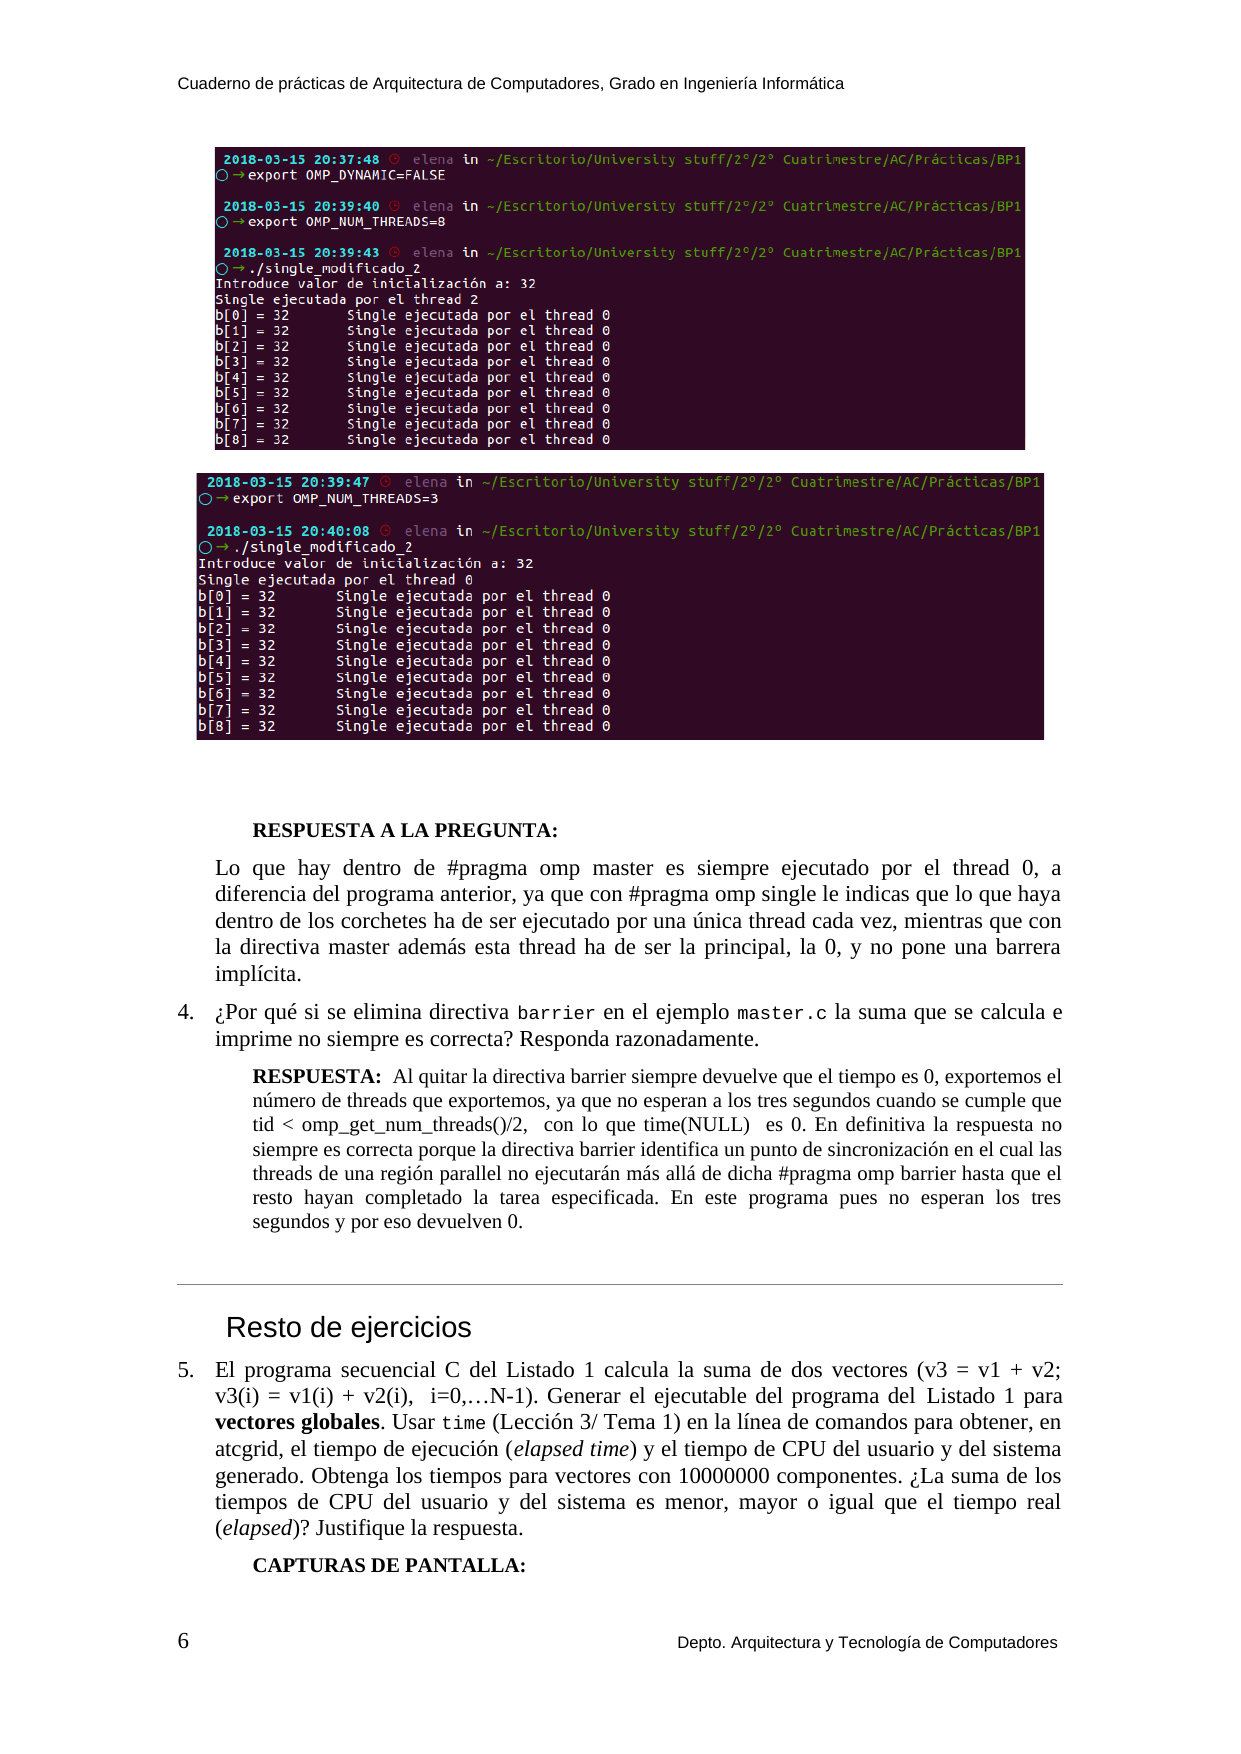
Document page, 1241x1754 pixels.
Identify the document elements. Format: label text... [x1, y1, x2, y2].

text RESPUESTA A LA PREGUNTA: [252, 818, 1063, 842]
text RESPUESTA: Al quitar la directiva barrier siempre devuelve que el tiempo es 0, exportemos el número de threads que exportemos, ya que no esperan a los tres segundos cuando se cumple que tid < omp_get_num_threads()/2, con lo que time(NULL) es 0. En definitiva la respuesta no siempre es correcta porque la directiva barrier identifica un punto de sincronización en el cual las threads de una región parallel no ejecutarán más allá de dicha #pragma omp barrier hasta que el resto hayan completado la tarea especificada. En este programa pues no esperan los tres segundos y por eso devuelven 0. [252, 1064, 1063, 1233]
list El programa secuencial C del Listado 1 calcula la suma de dos vectores (v3 = v1 + v2; v3(i) = v1(i) + v2(i), i=0,…N-1). Generar el ejecutable del programa del Listado 1 para vectores globales. Usar time (Lección 3/ Tema 1) en la línea de comandos para obtener, en atcgrid, el tiempo de ejecución (elapsed time) y el tiempo de CPU del usuario y del sistema generado. Obtenga los tiempos para vectores con 10000000 componentes. ¿La suma de los tiempos de CPU del usuario y del sistema es menor, mayor o igual que el tiempo real (elapsed)? Justifique la respuesta. [177, 1356, 1063, 1541]
list ¿Por qué si se elimina directiva barrier en el ejemplo master.c la suma que se calcula e imprime no siempre es correcta? Responda razonadamente. [177, 998, 1063, 1052]
picture [214, 147, 1026, 450]
picture [196, 473, 1045, 740]
text Lo que hay dentro de #pragma omp master es siempre ejecutado por el thread 0, a diferencia del programa anterior, ya que con #pragma omp single le indicas que lo que haya dentro de los corchetes ha de ser ejecutado por una única thread cada vez, mientras que con la directiva master además esta thread ha de ser la principal, la 0, y no pone una barrera implícita. [215, 854, 1063, 986]
text CAPTURAS DE PANTALLA: [252, 1553, 1063, 1577]
subtitle Resto de ejercicios [177, 1310, 1063, 1343]
